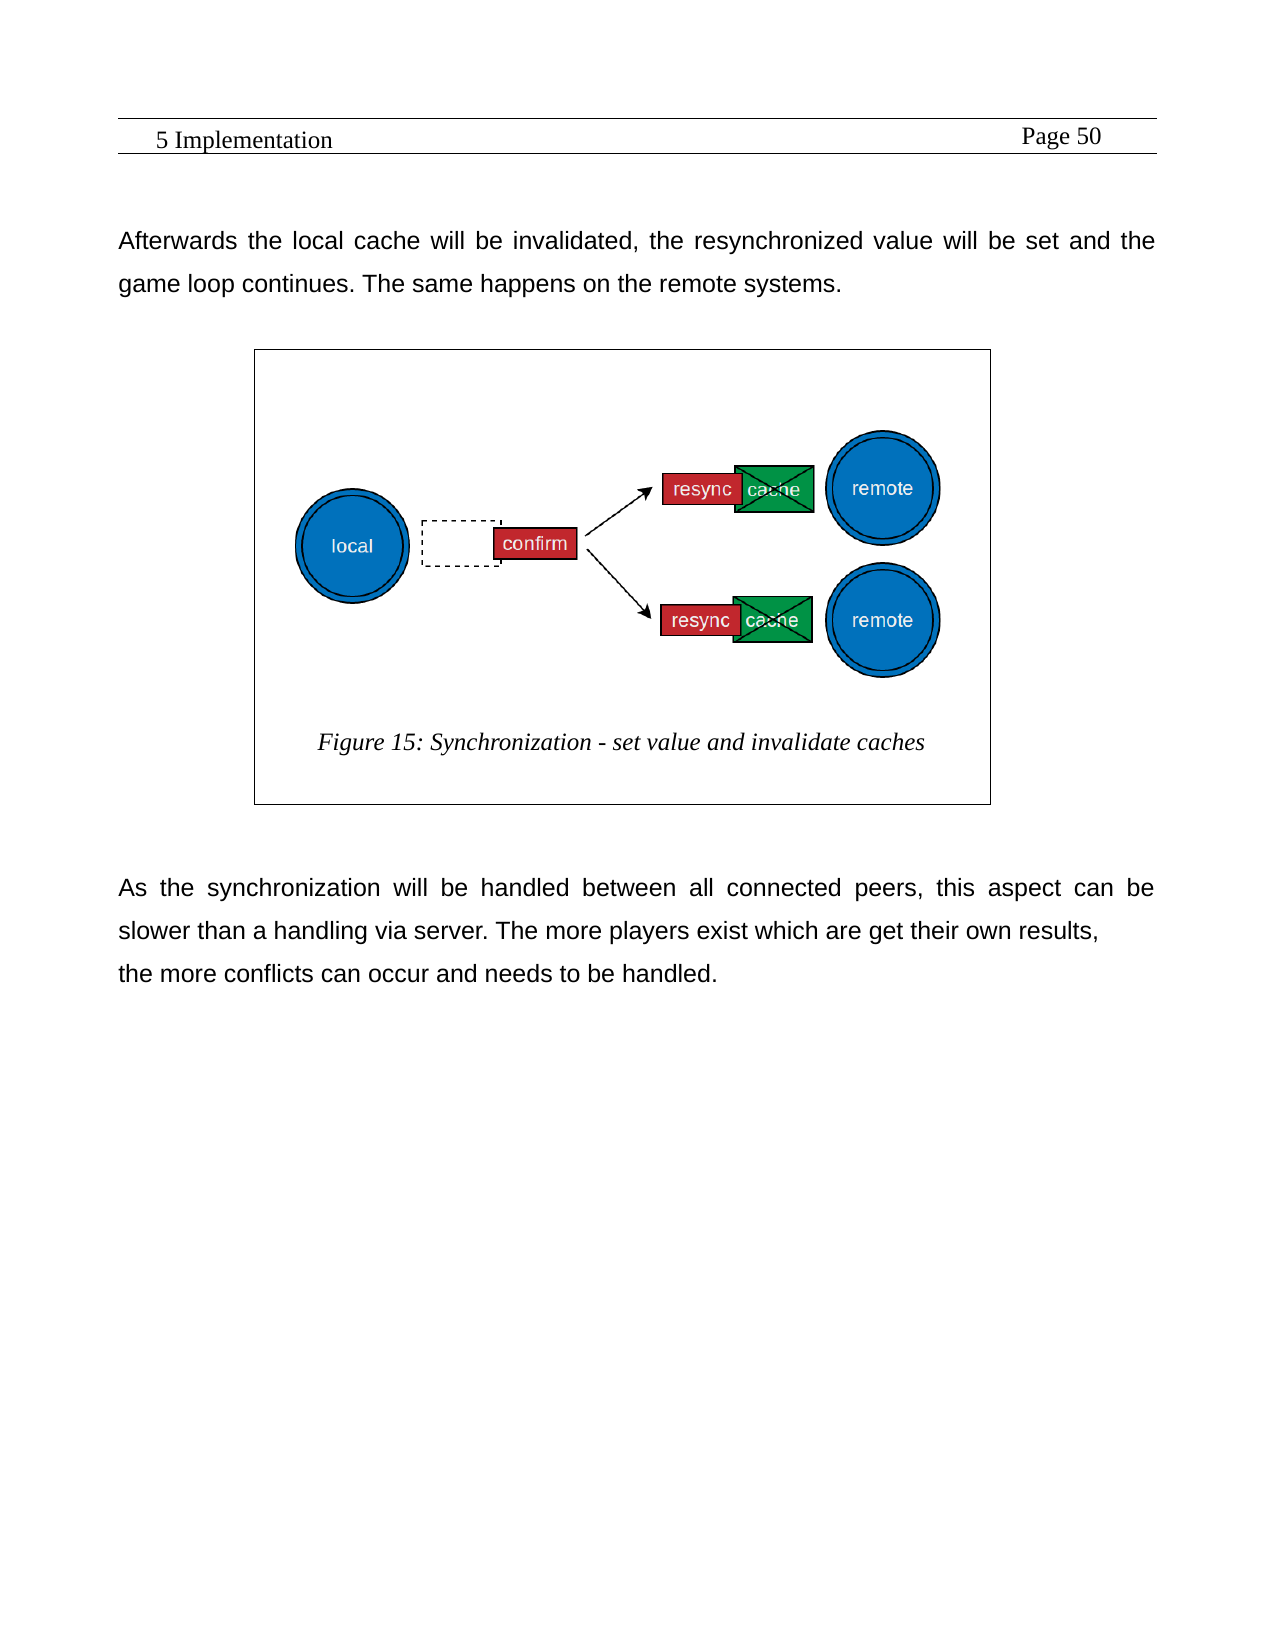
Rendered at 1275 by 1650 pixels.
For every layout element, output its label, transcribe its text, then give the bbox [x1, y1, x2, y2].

picture [257, 365, 988, 728]
text As the synchronization will be handled between all connected peers, this aspect can be slower than a handling via server. The more players exist which are get their own results, [118, 873, 1157, 945]
text Figure 15: Synchronization - set value and invalidate caches [257, 728, 987, 756]
text Afterwards the local cache will be invalidated, the resynchronized value will be set and the game loop continues. The same happens on the remote systems. [118, 226, 1157, 298]
text the more conflicts can occur and needs to be handled. [118, 959, 1157, 988]
